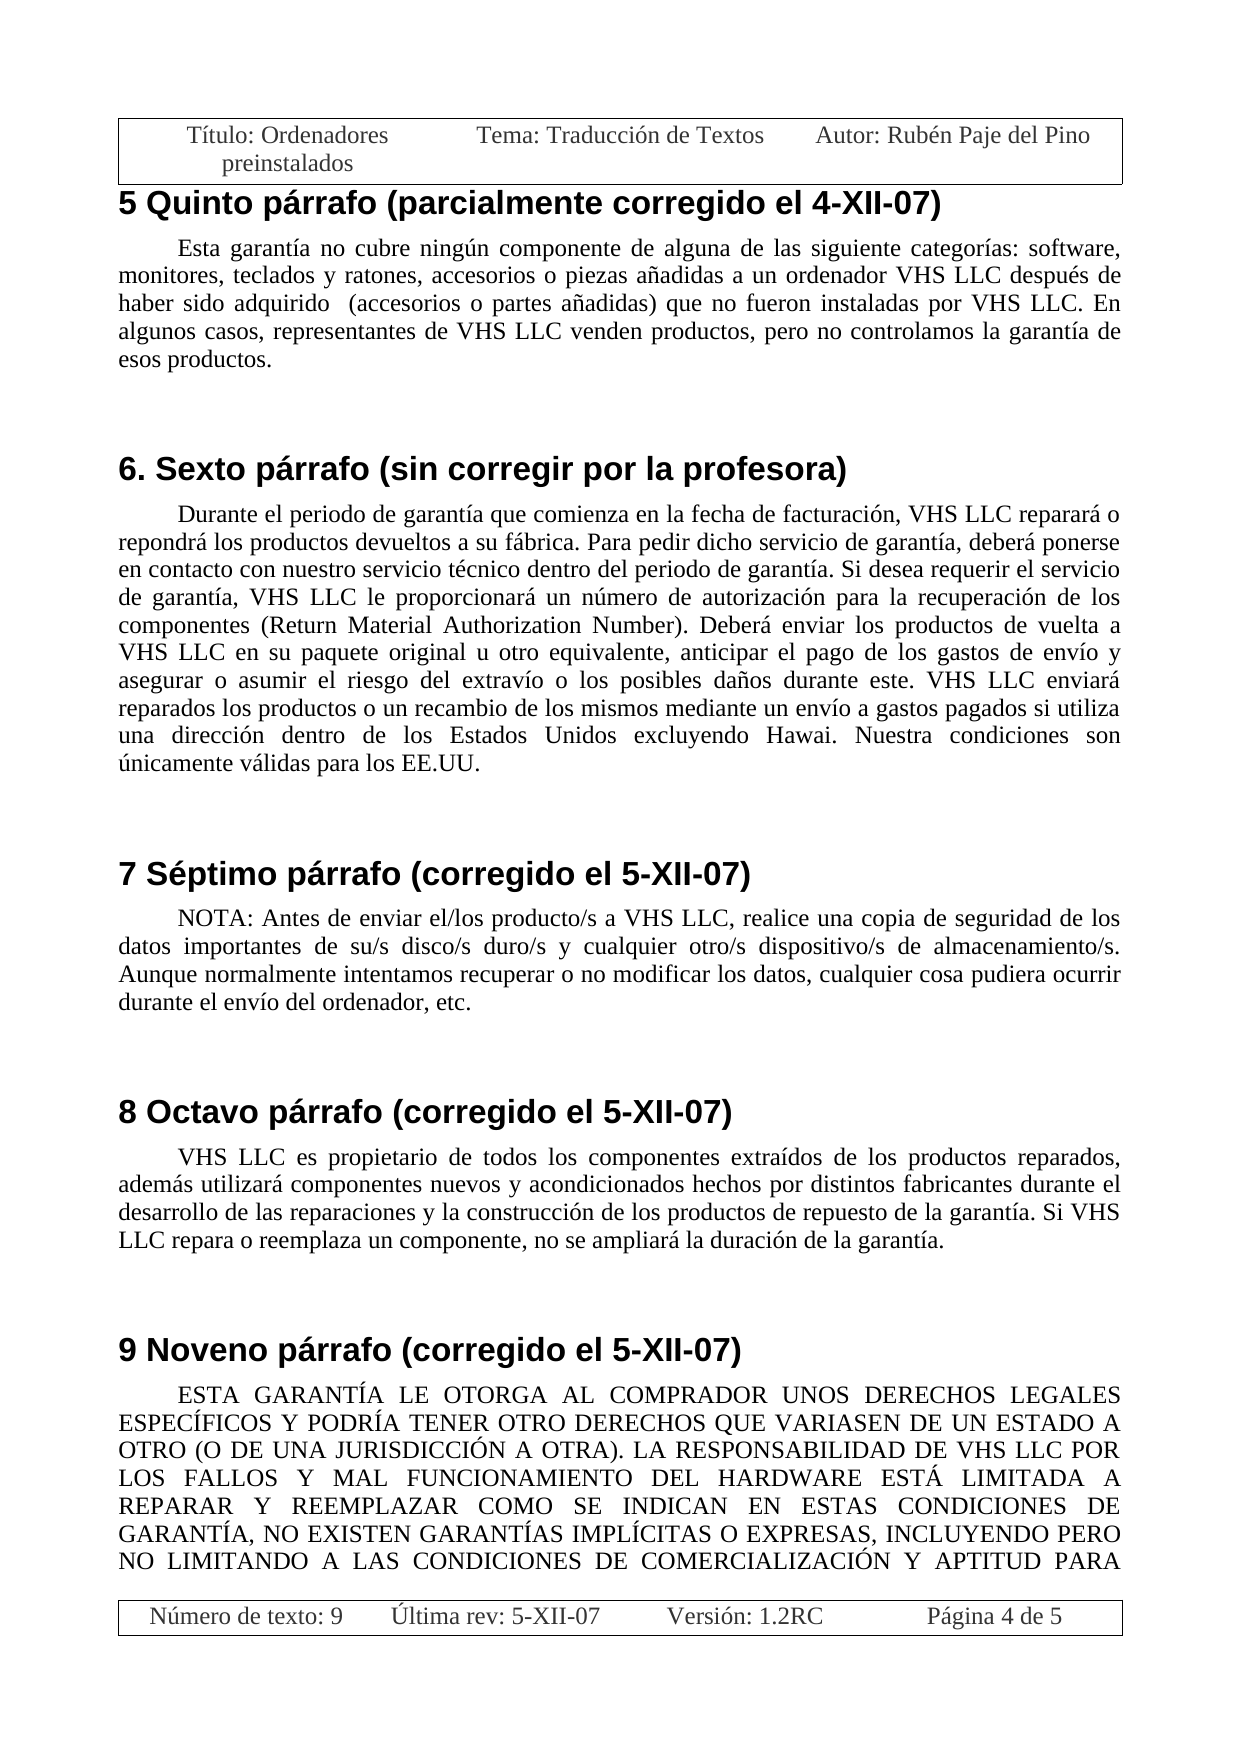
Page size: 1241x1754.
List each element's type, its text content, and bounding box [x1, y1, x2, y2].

subtitle 7 Séptimo párrafo (corregido el 5-XII-07) [118, 855, 1122, 892]
subtitle 6. Sexto párrafo (sin corregir por la profesora) [118, 450, 1122, 487]
text ESTA GARANTÍA LE OTORGA AL COMPRADOR UNOS DERECHOS LEGALES ESPECÍFICOS Y PODRÍA TENER OTRO DERECHOS QUE VARIASEN DE UN ESTADO A OTRO (O DE UNA JURISDICCIÓN A OTRA). LA RESPONSABILIDAD DE VHS LLC POR LOS FALLOS Y MAL FUNCIONAMIENTO DEL HARDWARE ESTÁ LIMITADA A REPARAR Y REEMPLAZAR COMO SE INDICAN EN ESTAS CONDICIONES DE GARANTÍA, NO EXISTEN GARANTÍAS IMPLÍCITAS O EXPRESAS, INCLUYENDO PERO NO LIMITANDO A LAS CONDICIONES DE COMERCIALIZACIÓN Y APTITUD PARA [118, 1381, 1122, 1575]
text VHS LLC es propietario de todos los componentes extraídos de los productos reparados, además utilizará componentes nuevos y acondicionados hechos por distintos fabricantes durante el desarrollo de las reparaciones y la construcción de los productos de repuesto de la garantía. Si VHS LLC repara o reemplaza un componente, no se ampliará la duración de la garantía. [118, 1143, 1122, 1254]
text Durante el periodo de garantía que comienza en la fecha de facturación, VHS LLC reparará o repondrá los productos devueltos a su fábrica. Para pedir dicho servicio de garantía, deberá ponerse en contacto con nuestro servicio técnico dentro del periodo de garantía. Si desea requerir el servicio de garantía, VHS LLC le proporcionará un número de autorización para la recuperación de los componentes (Return Material Authorization Number). Deberá enviar los productos de vuelta a VHS LLC en su paquete original u otro equivalente, anticipar el pago de los gastos de envío y asegurar o asumir el riesgo del extravío o los posibles daños durante este. VHS LLC enviará reparados los productos o un recambio de los mismos mediante un envío a gastos pagados si utiliza una dirección dentro de los Estados Unidos excluyendo Hawai. Nuestra condiciones son únicamente válidas para los EE.UU. [118, 500, 1122, 777]
subtitle 5 Quinto párrafo (parcialmente corregido el 4-XII-07) [118, 185, 1122, 221]
text Esta garantía no cubre ningún componente de alguna de las siguiente categorías: software, monitores, teclados y ratones, accesorios o piezas añadidas a un ordenador VHS LLC después de haber sido adquirido (accesorios o partes añadidas) que no fueron instaladas por VHS LLC. En algunos casos, representantes de VHS LLC venden productos, pero no controlamos la garantía de esos productos. [118, 234, 1122, 372]
subtitle 9 Noveno párrafo (corregido el 5-XII-07) [118, 1331, 1122, 1369]
subtitle 8 Octavo párrafo (corregido el 5-XII-07) [118, 1093, 1122, 1130]
text NOTA: Antes de enviar el/los producto/s a VHS LLC, realice una copia de seguridad de los datos importantes de su/s disco/s duro/s y cualquier otro/s dispositivo/s de almacenamiento/s. Aunque normalmente intentamos recuperar o no modificar los datos, cualquier cosa pudiera ocurrir durante el envío del ordenador, etc. [118, 904, 1122, 1015]
